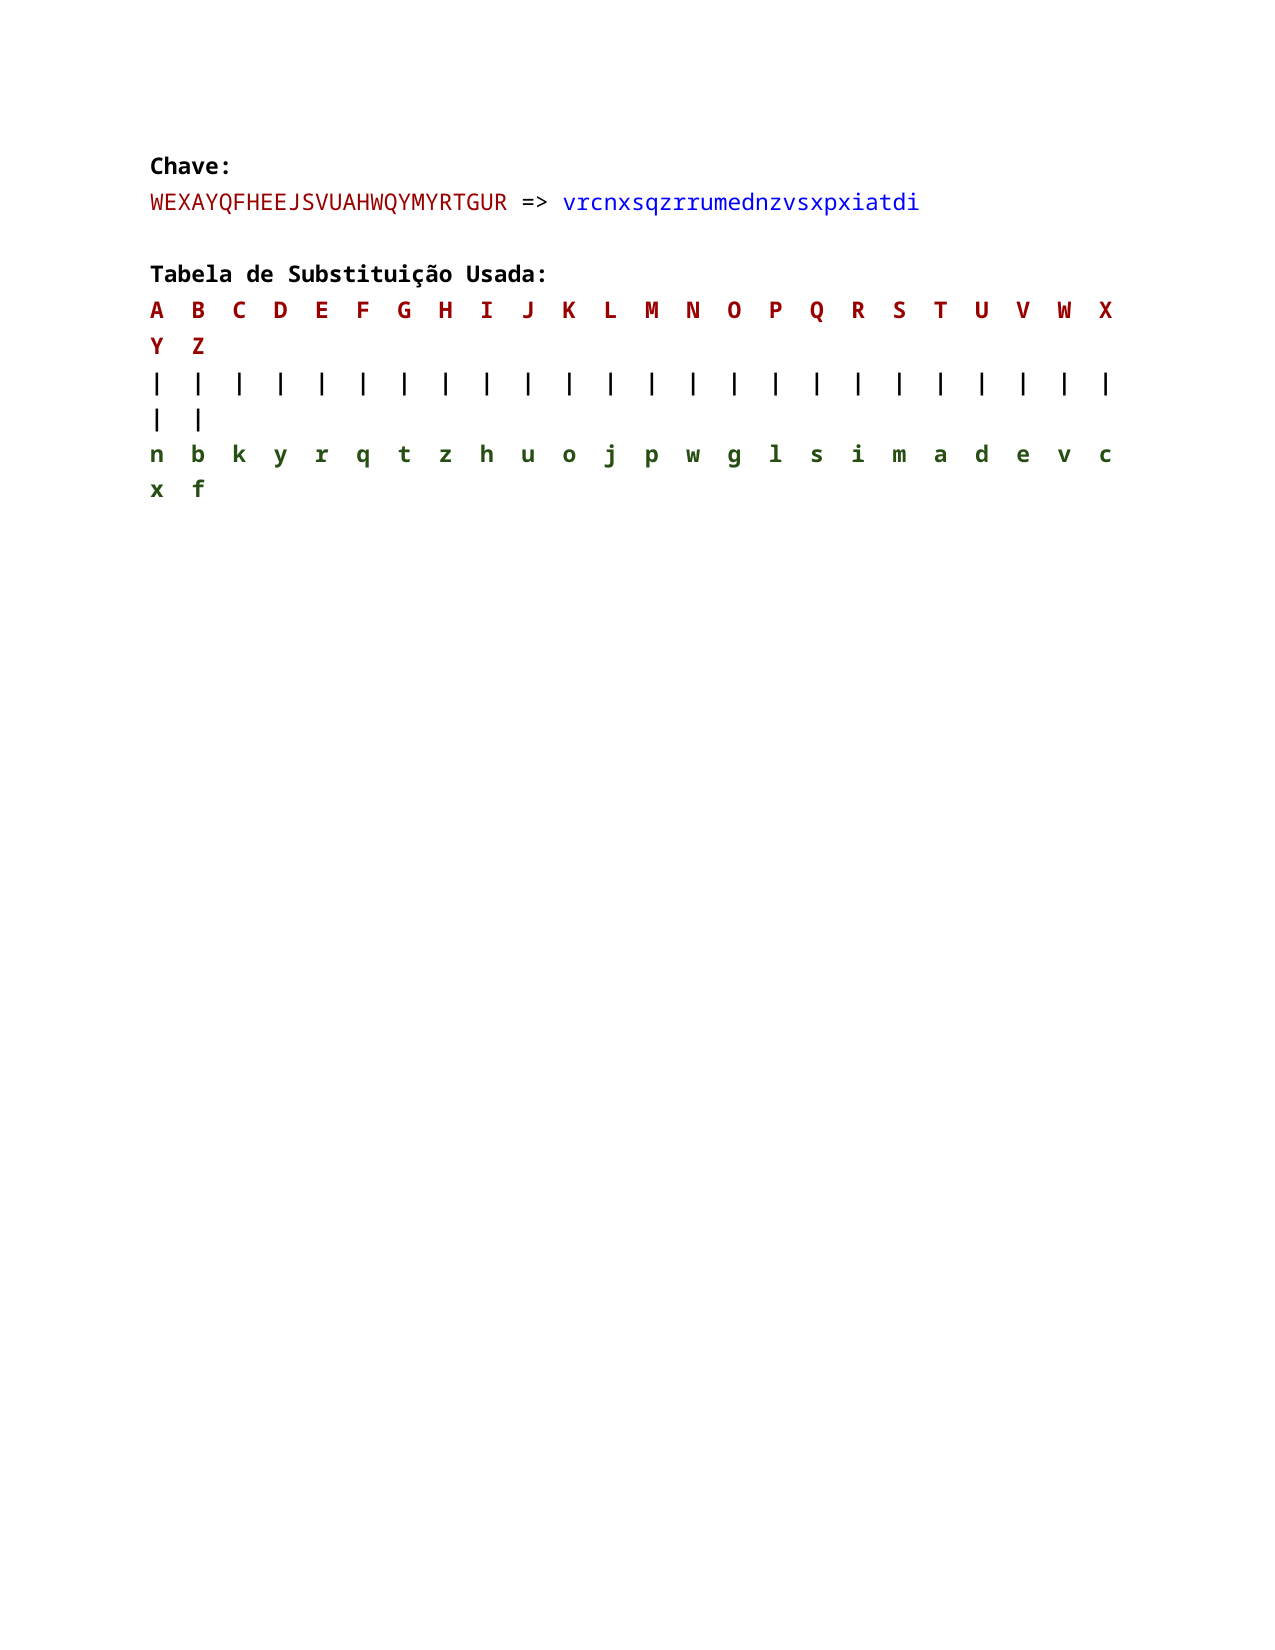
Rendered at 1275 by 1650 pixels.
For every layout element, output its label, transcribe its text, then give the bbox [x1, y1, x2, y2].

text n b k y r q t z h u o j p w g l s i m a d e v c x f [150, 437, 1125, 505]
text Tabela de Substituição Usada: [150, 258, 1125, 289]
text Chave: [150, 150, 1125, 181]
text | | | | | | | | | | | | | | | | | | | | | | | | | | [150, 366, 1125, 433]
text A B C D E F G H I J K L M N O P Q R S T U V W X Y Z [150, 294, 1125, 361]
text WEXAYQFHEEJSVUAHWQYMYRTGUR => vrcnxsqzrrumednzvsxpxiatdi [150, 186, 1125, 217]
